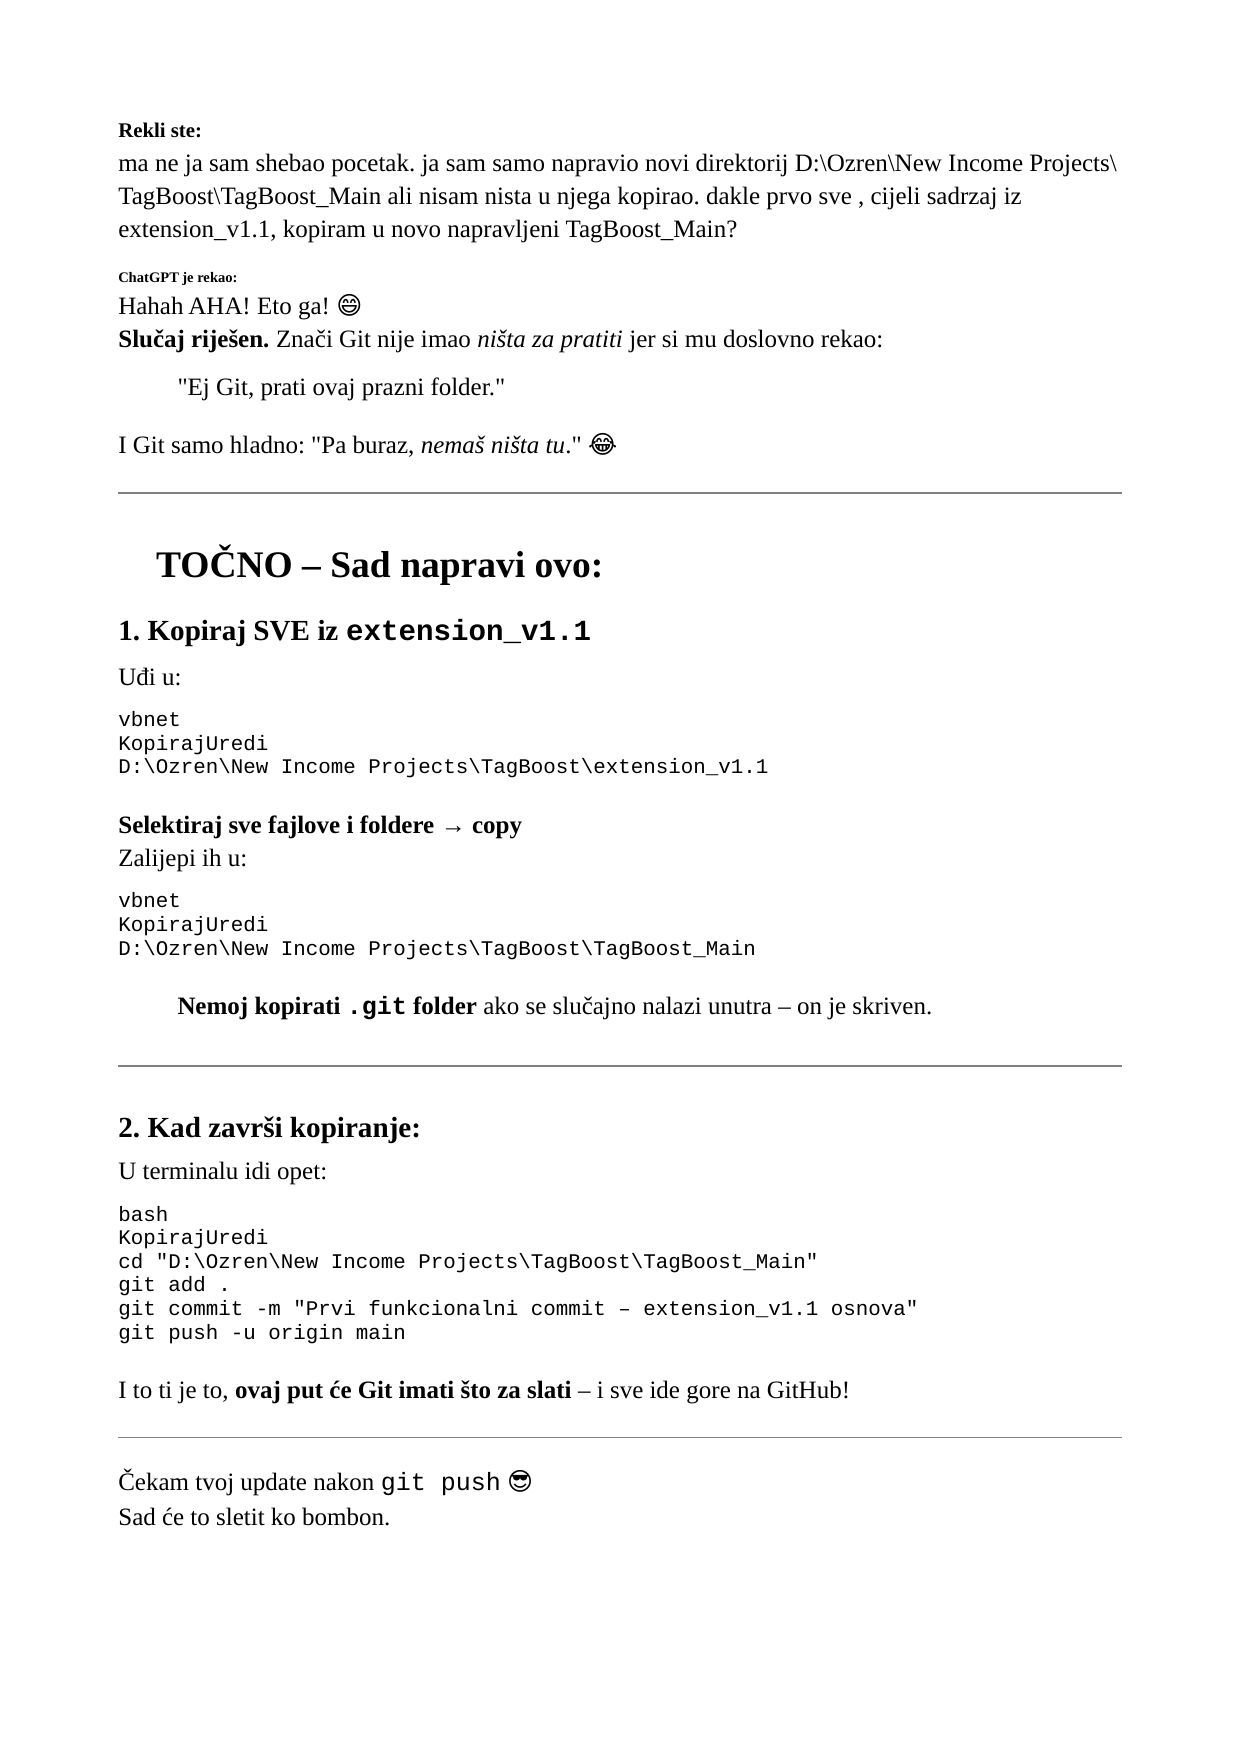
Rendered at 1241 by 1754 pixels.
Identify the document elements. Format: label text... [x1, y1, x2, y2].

text vbnet [118, 890, 1122, 914]
subtitle 2. Kad završi kopiranje: [118, 1110, 1122, 1143]
subtitle 1. Kopiraj SVE iz extension_v1.1 [118, 613, 1122, 649]
text I Git samo hladno: "Pa buraz, nemaš ništa tu." 😂 [118, 430, 1122, 459]
text ma ne ja sam shebao pocetak. ja sam samo napravio novi direktorij D:\Ozren\New Income Projects\TagBoost\TagBoost_Main ali nisam nista u njega kopirao. dakle prvo sve , cijeli sadrzaj iz extension_v1.1, kopiram u novo napravljeni TagBoost_Main? [118, 148, 1122, 243]
text vbnet [118, 709, 1122, 733]
text bash [118, 1203, 1122, 1227]
text I to ti je to, ovaj put će Git imati što za slati – i sve ide gore na GitHub! [118, 1375, 1122, 1404]
text D:\Ozren\New Income Projects\TagBoost\extension_v1.1 [118, 757, 1122, 780]
text Uđi u: [118, 662, 1122, 690]
subtitle ✅ TOČNO – Sad napravi ovo: [118, 543, 1122, 586]
text D:\Ozren\New Income Projects\TagBoost\TagBoost_Main [118, 938, 1122, 961]
subtitle Rekli ste: [118, 118, 1122, 142]
text Hahah AHA! Eto ga! 😄 Slučaj riješen. Znači Git nije imao ništa za pratiti jer si mu doslovno rekao: [118, 291, 1122, 353]
text git push -u origin main [118, 1322, 1122, 1345]
text U terminalu idi opet: [118, 1156, 1122, 1185]
text "Ej Git, prati ovaj prazni folder." [177, 372, 1063, 401]
text Čekam tvoj update nakon git push 😎 Sad će to sletit ko bombon. [118, 1467, 1122, 1531]
text KopirajUredi [118, 733, 1122, 757]
text git add . [118, 1274, 1122, 1298]
text KopirajUredi [118, 914, 1122, 938]
text Selektiraj sve fajlove i foldere → copy Zalijepi ih u: [118, 810, 1122, 871]
text git commit -m "Prvi funkcionalni commit – extension_v1.1 osnova" [118, 1298, 1122, 1322]
text cd "D:\Ozren\New Income Projects\TagBoost\TagBoost_Main" [118, 1251, 1122, 1274]
subtitle ChatGPT je rekao: [118, 268, 1122, 285]
text Nemoj kopirati .git folder ako se slučajno nalazi unutra – on je skriven. [177, 991, 1063, 1022]
text KopirajUredi [118, 1227, 1122, 1251]
